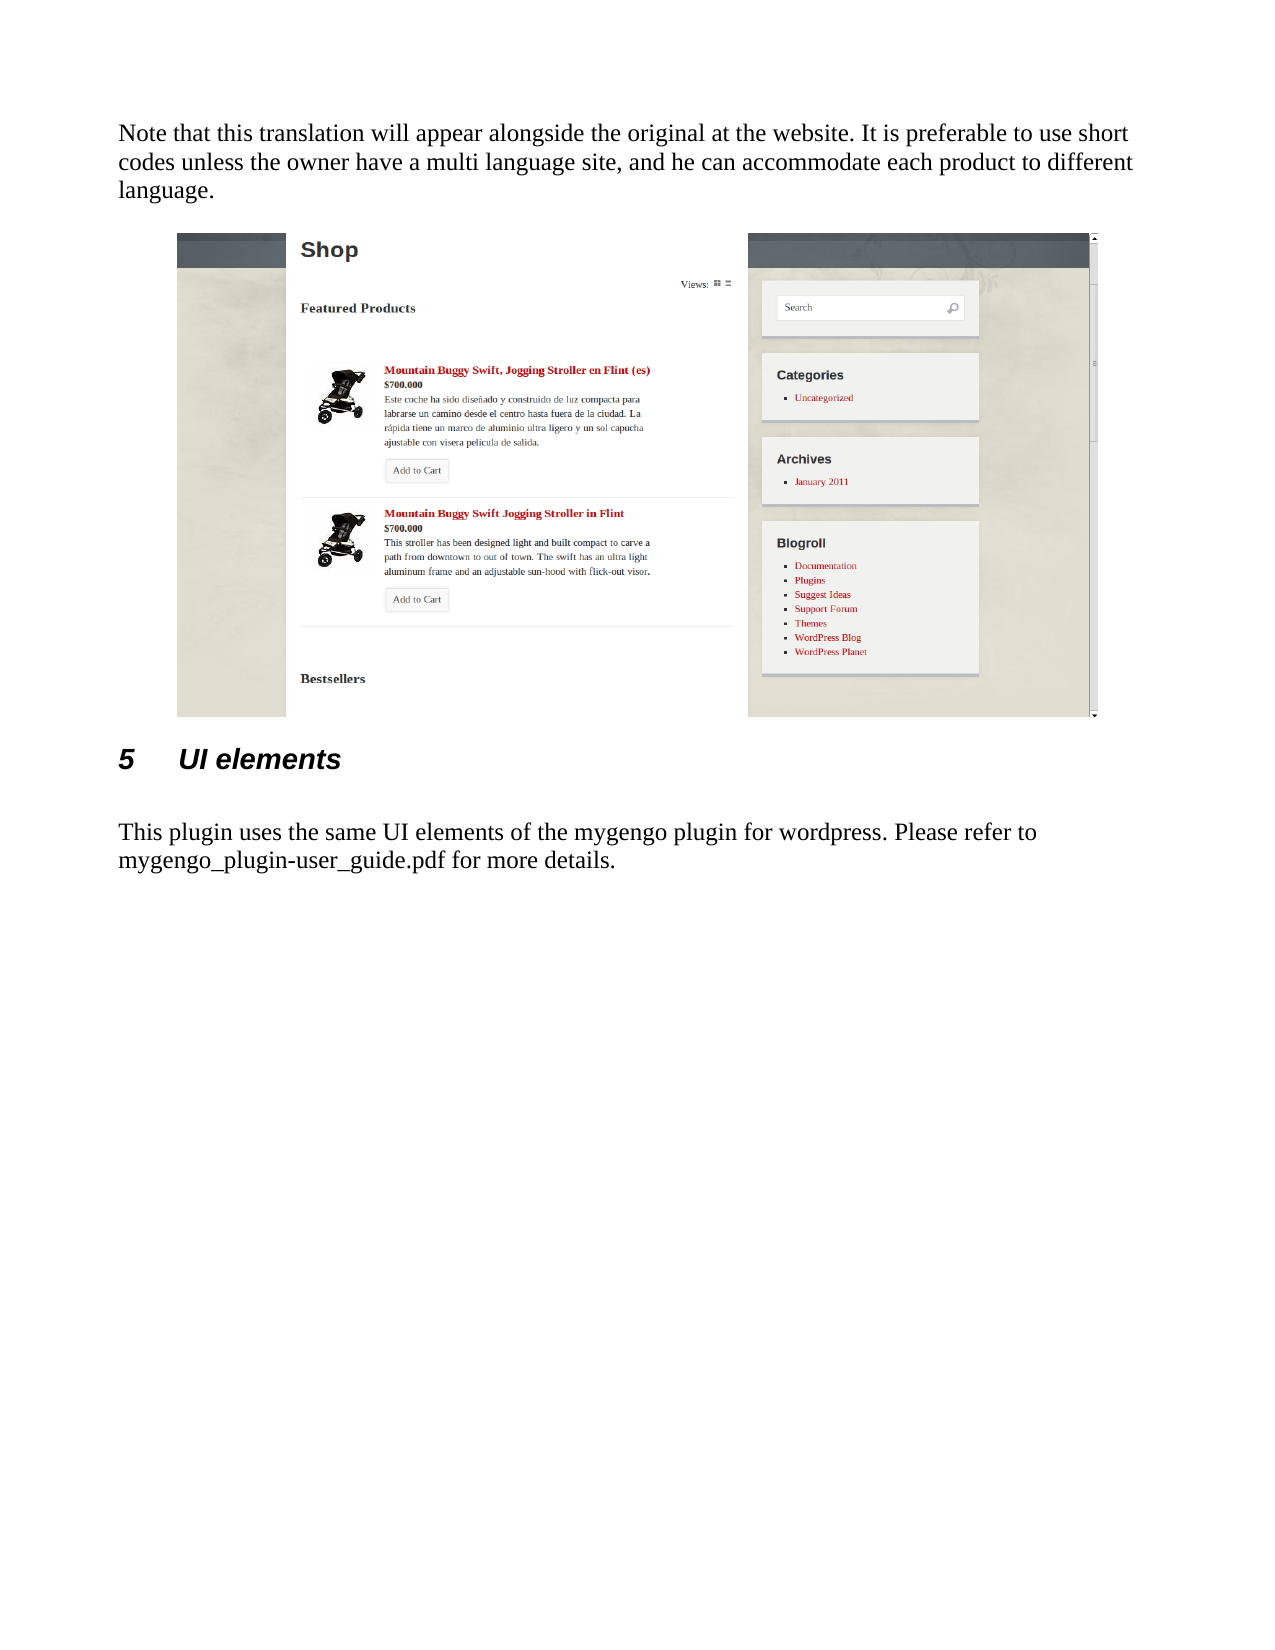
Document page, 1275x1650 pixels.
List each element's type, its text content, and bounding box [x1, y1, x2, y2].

text This plugin uses the same UI elements of the mygengo plugin for wordpress. Please refer to mygengo_plugin-user_guide.pdf for more details. [118, 817, 1157, 874]
text Note that this translation will appear alongside the original at the website. It is preferable to use short codes unless the owner have a multi language site, and he can accommodate each product to different language. [118, 118, 1157, 204]
subtitle UI elements [118, 742, 1157, 775]
picture [177, 233, 1098, 717]
